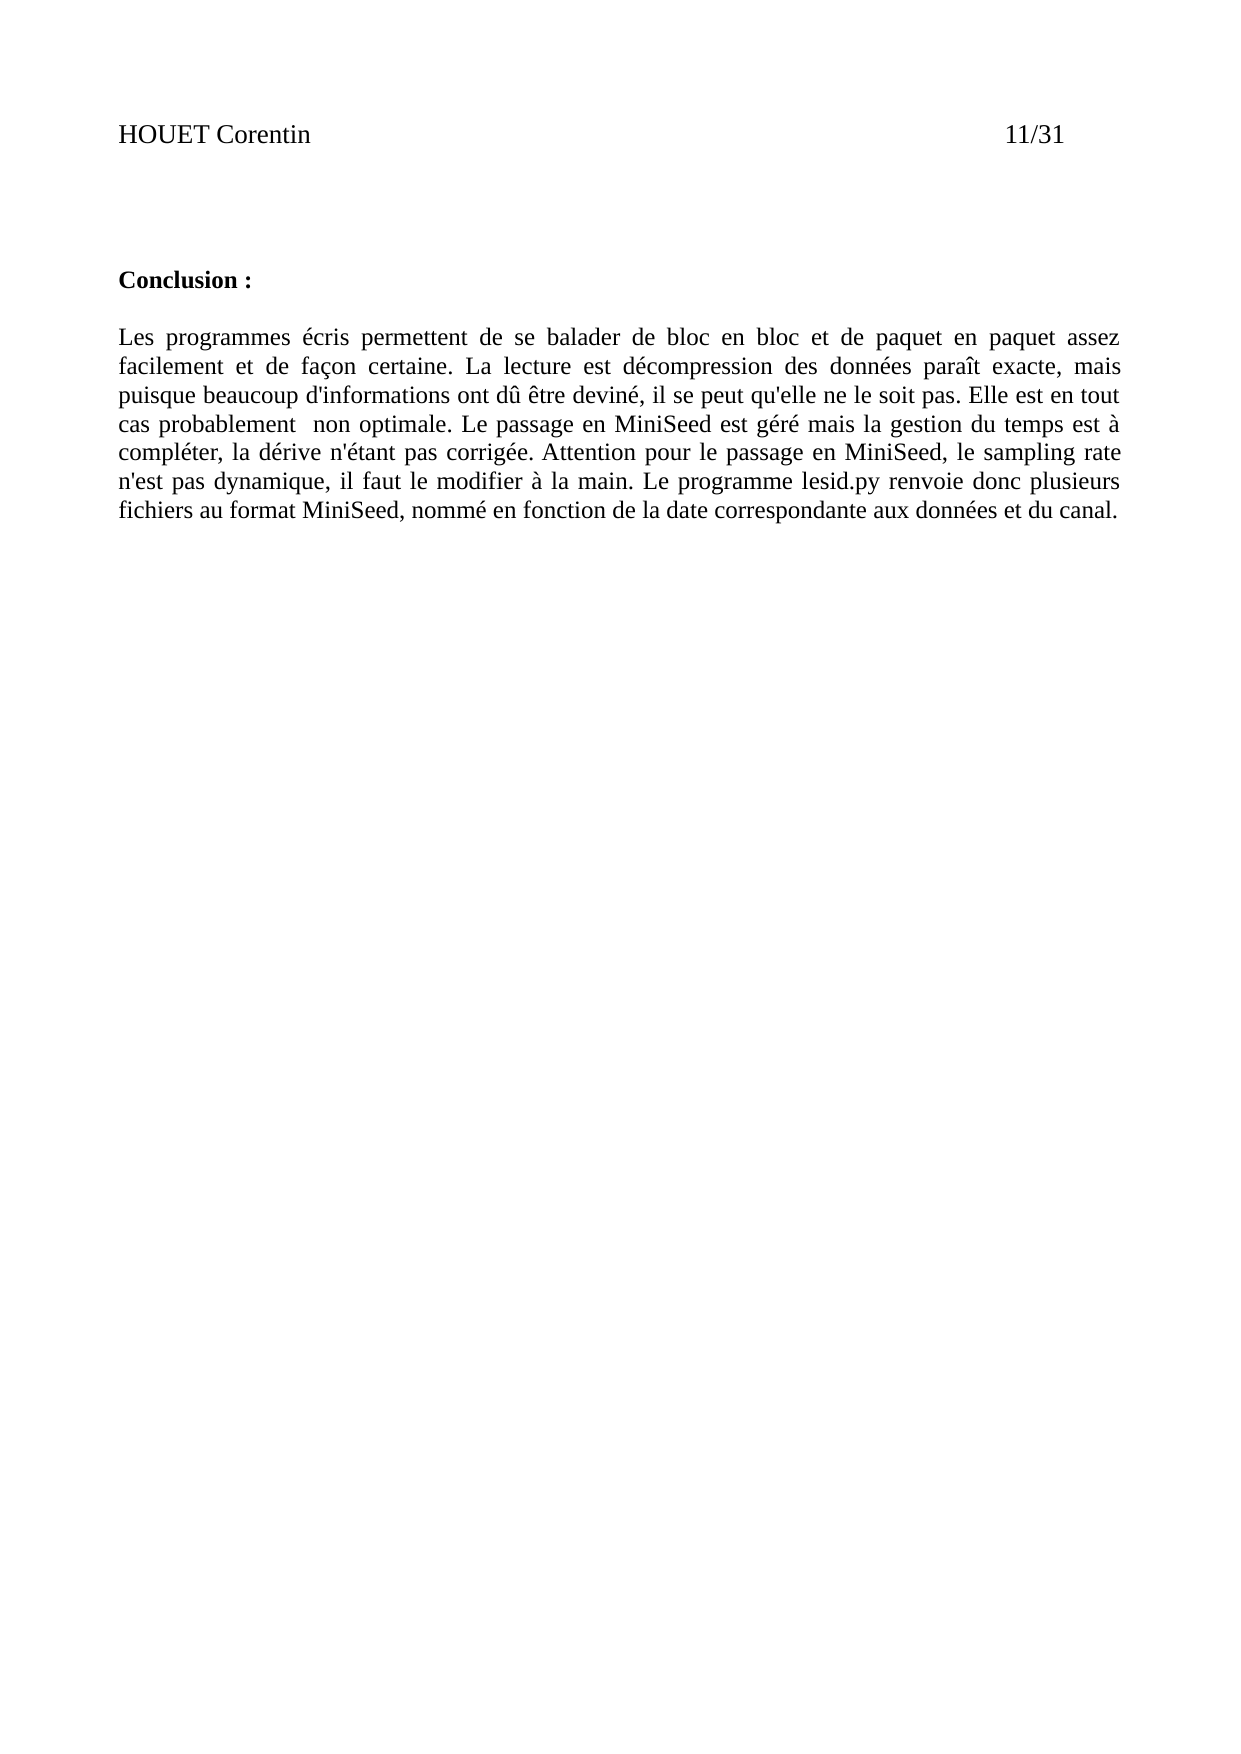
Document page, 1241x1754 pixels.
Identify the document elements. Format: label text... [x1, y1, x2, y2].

text Les programmes écris permettent de se balader de bloc en bloc et de paquet en paquet assez facilement et de façon certaine. La lecture est décompression des données paraît exacte, mais puisque beaucoup d'informations ont dû être deviné, il se peut qu'elle ne le soit pas. Elle est en tout cas probablement non optimale. Le passage en MiniSeed est géré mais la gestion du temps est à compléter, la dérive n'étant pas corrigée. Attention pour le passage en MiniSeed, le sampling rate n'est pas dynamique, il faut le modifier à la main. Le programme lesid.py renvoie donc plusieurs fichiers au format MiniSeed, nommé en fonction de la date correspondante aux données et du canal. [118, 322, 1122, 524]
text Conclusion : [118, 265, 1122, 294]
